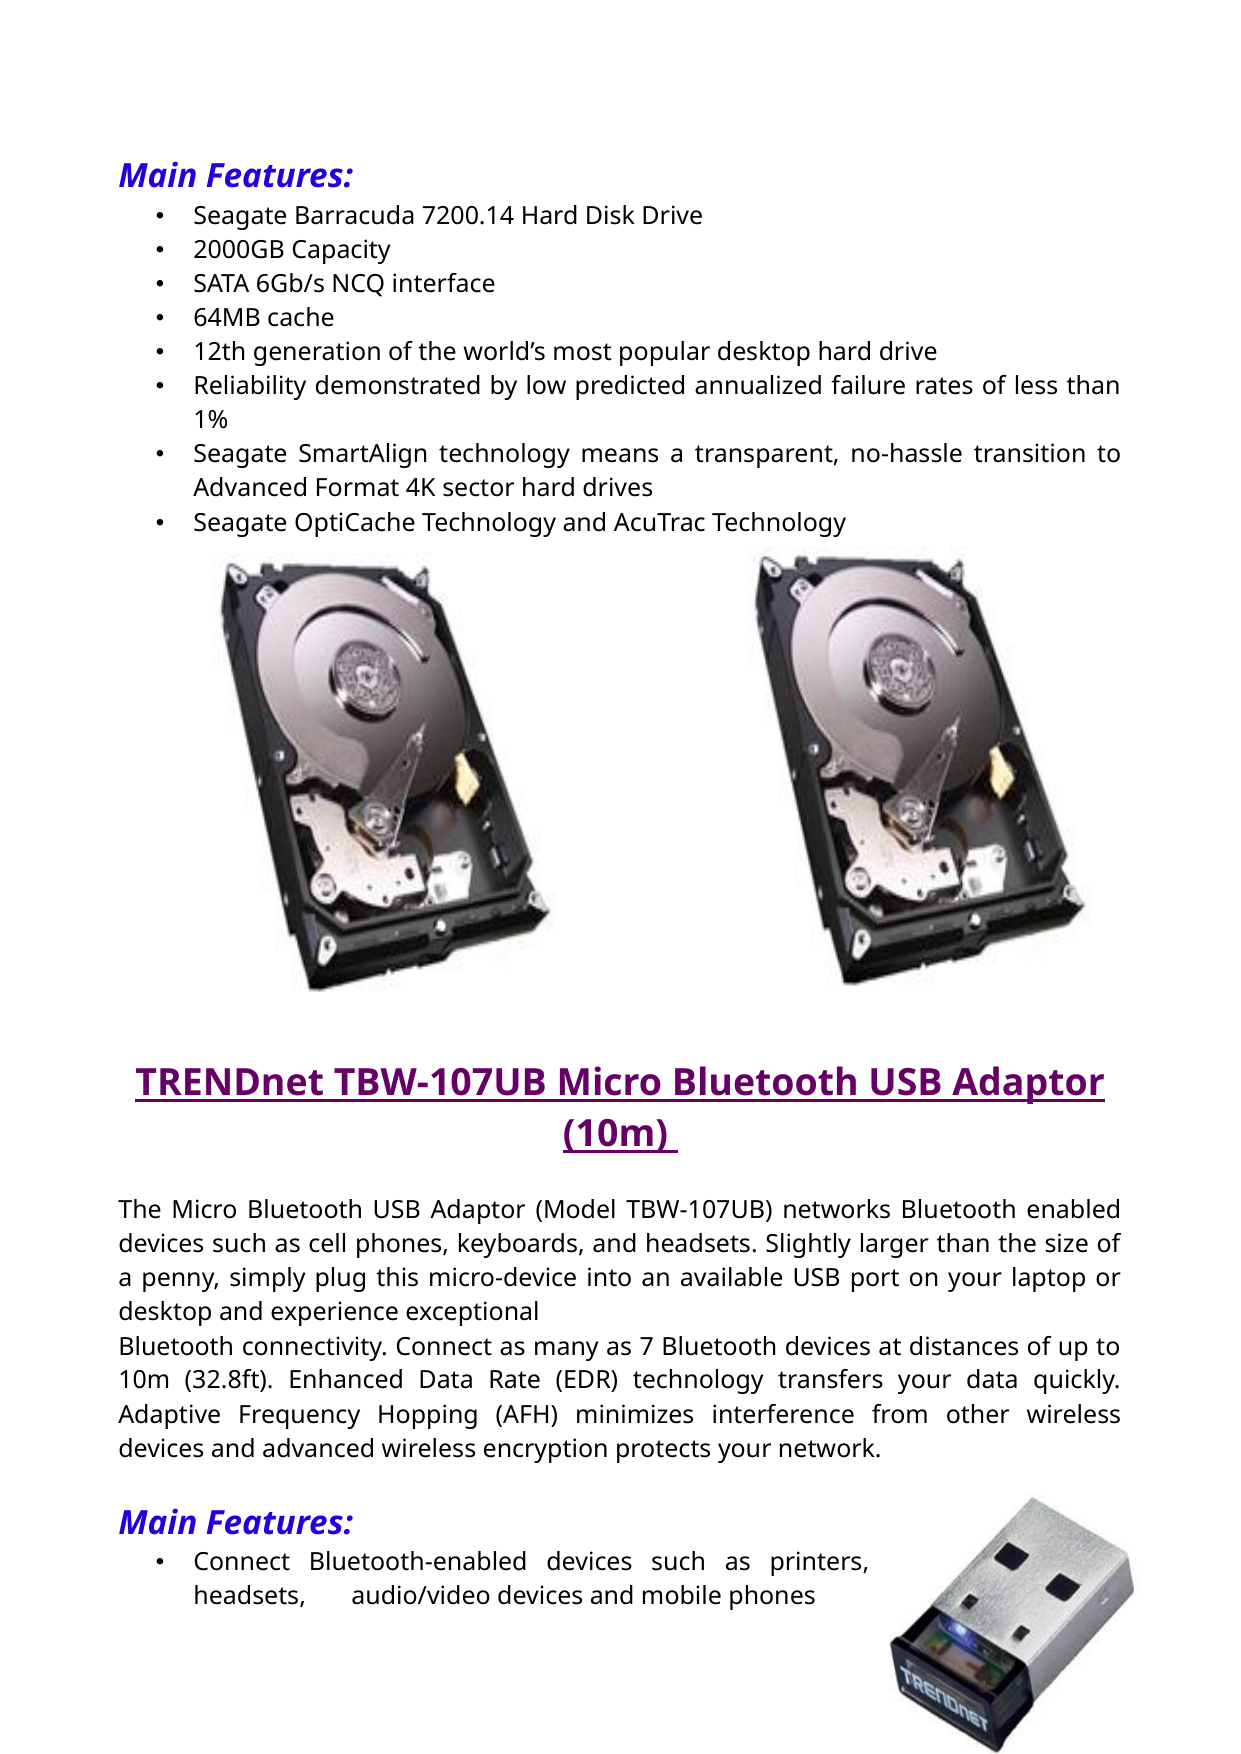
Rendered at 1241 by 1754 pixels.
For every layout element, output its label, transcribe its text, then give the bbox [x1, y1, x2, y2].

subtitle TRENDnet TBW-107UB Micro Bluetooth USB Adaptor (10m) [118, 1056, 1122, 1158]
list Seagate OptiCache Technology and AcuTrac Technology [156, 504, 1122, 538]
subtitle Main Features: [118, 1498, 870, 1544]
list Seagate Barracuda 7200.14 Hard Disk Drive [156, 198, 1122, 232]
list 12th generation of the world’s most popular desktop hard drive [156, 334, 1122, 368]
list 64MB cache [156, 300, 1122, 334]
list Seagate SmartAlign technology means a transparent, no-hassle transition to Advanced Format 4K sector hard drives [156, 436, 1122, 504]
list SATA 6Gb/s NCQ interface [156, 266, 1122, 300]
subtitle Main Features: [118, 152, 1122, 198]
list Connect Bluetooth-enabled devices such as printers, headsets, audio/video devices and mobile phones [156, 1544, 870, 1612]
picture [686, 546, 1153, 996]
list 2000GB Capacity [156, 232, 1122, 266]
list Reliability demonstrated by low predicted annualized failure rates of less than 1% [156, 368, 1122, 436]
picture [870, 1493, 1158, 1754]
text Bluetooth connectivity. Connect as many as 7 Bluetooth devices at distances of up to 10m (32.8ft). Enhanced Data Rate (EDR) technology transfers your data quickly. Adaptive Frequency Hopping (AFH) minimizes interference from other wireless devices and advanced wireless encryption protects your network. [118, 1328, 1122, 1464]
text The Micro Bluetooth USB Adaptor (Model TBW-107UB) networks Bluetooth enabled devices such as cell phones, keyboards, and headsets. Slightly larger than the size of a penny, simply plug this micro-device into an available USB port on your laptop or desktop and experience exceptional [118, 1192, 1122, 1328]
picture [152, 552, 619, 1002]
